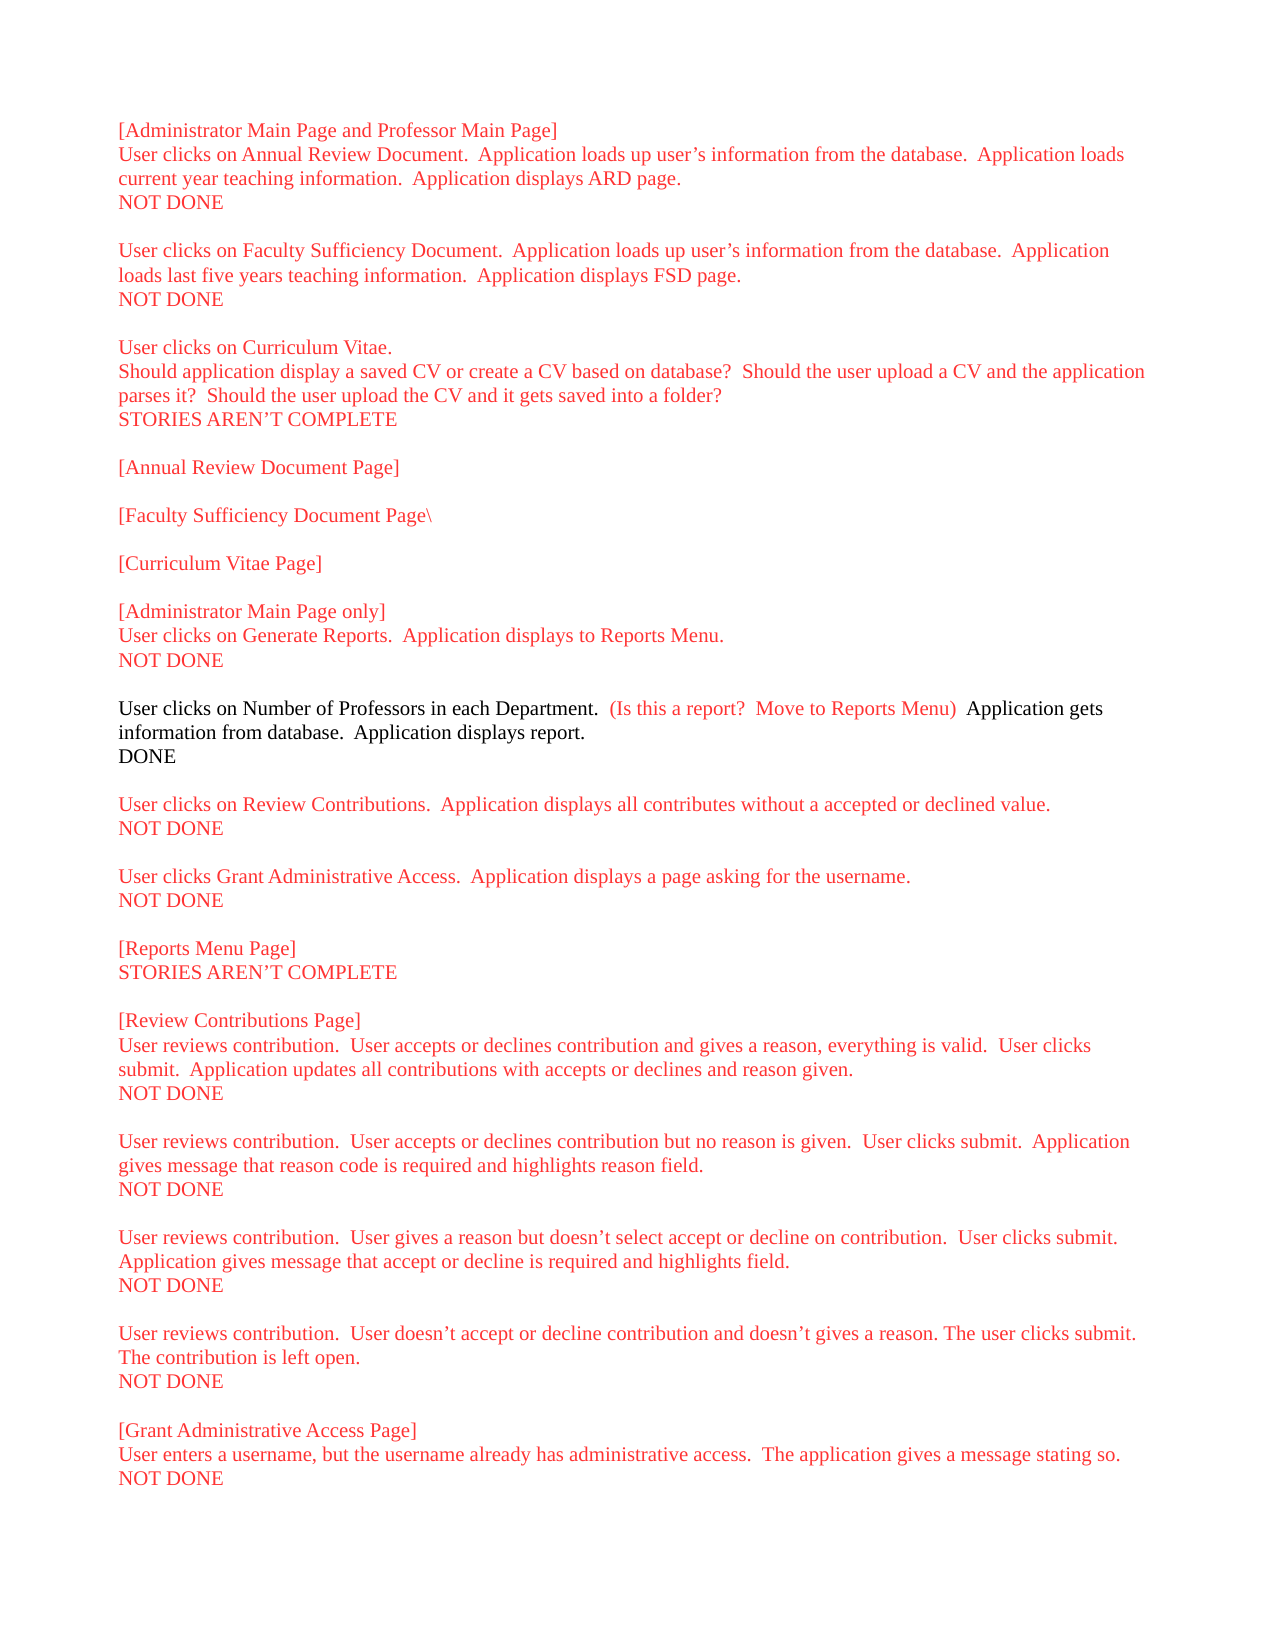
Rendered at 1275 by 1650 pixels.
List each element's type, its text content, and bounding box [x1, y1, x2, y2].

text [Grant Administrative Access Page] [118, 1417, 1157, 1442]
text User reviews contribution. User gives a reason but doesn’t select accept or decline on contribution. User clicks submit. Application gives message that accept or decline is required and highlights field. [118, 1225, 1157, 1273]
text [Administrator Main Page and Professor Main Page] [118, 118, 1157, 142]
text Should application display a saved CV or create a CV based on database? Should the user upload a CV and the application parses it? Should the user upload the CV and it gets saved into a folder? [118, 359, 1157, 407]
text NOT DONE [118, 816, 1157, 840]
text NOT DONE [118, 1369, 1157, 1393]
text NOT DONE [118, 1081, 1157, 1105]
text User reviews contribution. User accepts or declines contribution but no reason is given. User clicks submit. Application gives message that reason code is required and highlights reason field. [118, 1129, 1157, 1177]
text [Reports Menu Page] [118, 936, 1157, 960]
text NOT DONE [118, 190, 1157, 214]
text DONE [118, 744, 1157, 768]
text User clicks on Review Contributions. Application displays all contributes without a accepted or declined value. [118, 792, 1157, 816]
text STORIES AREN’T COMPLETE [118, 407, 1157, 431]
text User clicks on Faculty Sufficiency Document. Application loads up user’s information from the database. Application loads last five years teaching information. Application displays FSD page. [118, 238, 1157, 287]
text [Annual Review Document Page] [118, 455, 1157, 479]
text [Faculty Sufficiency Document Page\ [118, 503, 1157, 527]
text [Curriculum Vitae Page] [118, 551, 1157, 575]
text NOT DONE [118, 647, 1157, 672]
text User reviews contribution. User accepts or declines contribution and gives a reason, everything is valid. User clicks submit. Application updates all contributions with accepts or declines and reason given. [118, 1032, 1157, 1081]
text User clicks on Number of Professors in each Department. (Is this a report? Move to Reports Menu) Application gets information from database. Application displays report. [118, 696, 1157, 744]
text NOT DONE [118, 1466, 1157, 1490]
text NOT DONE [118, 1273, 1157, 1297]
text User reviews contribution. User doesn’t accept or decline contribution and doesn’t gives a reason. The user clicks submit. The contribution is left open. [118, 1321, 1157, 1369]
text STORIES AREN’T COMPLETE [118, 960, 1157, 984]
text [Review Contributions Page] [118, 1008, 1157, 1032]
text NOT DONE [118, 1177, 1157, 1201]
text NOT DONE [118, 888, 1157, 912]
text User clicks on Generate Reports. Application displays to Reports Menu. [118, 623, 1157, 647]
text User clicks Grant Administrative Access. Application displays a page asking for the username. [118, 864, 1157, 888]
text [Administrator Main Page only] [118, 599, 1157, 623]
text User clicks on Annual Review Document. Application loads up user’s information from the database. Application loads current year teaching information. Application displays ARD page. [118, 142, 1157, 190]
text NOT DONE [118, 287, 1157, 311]
text User enters a username, but the username already has administrative access. The application gives a message stating so. [118, 1442, 1157, 1466]
text User clicks on Curriculum Vitae. [118, 335, 1157, 359]
